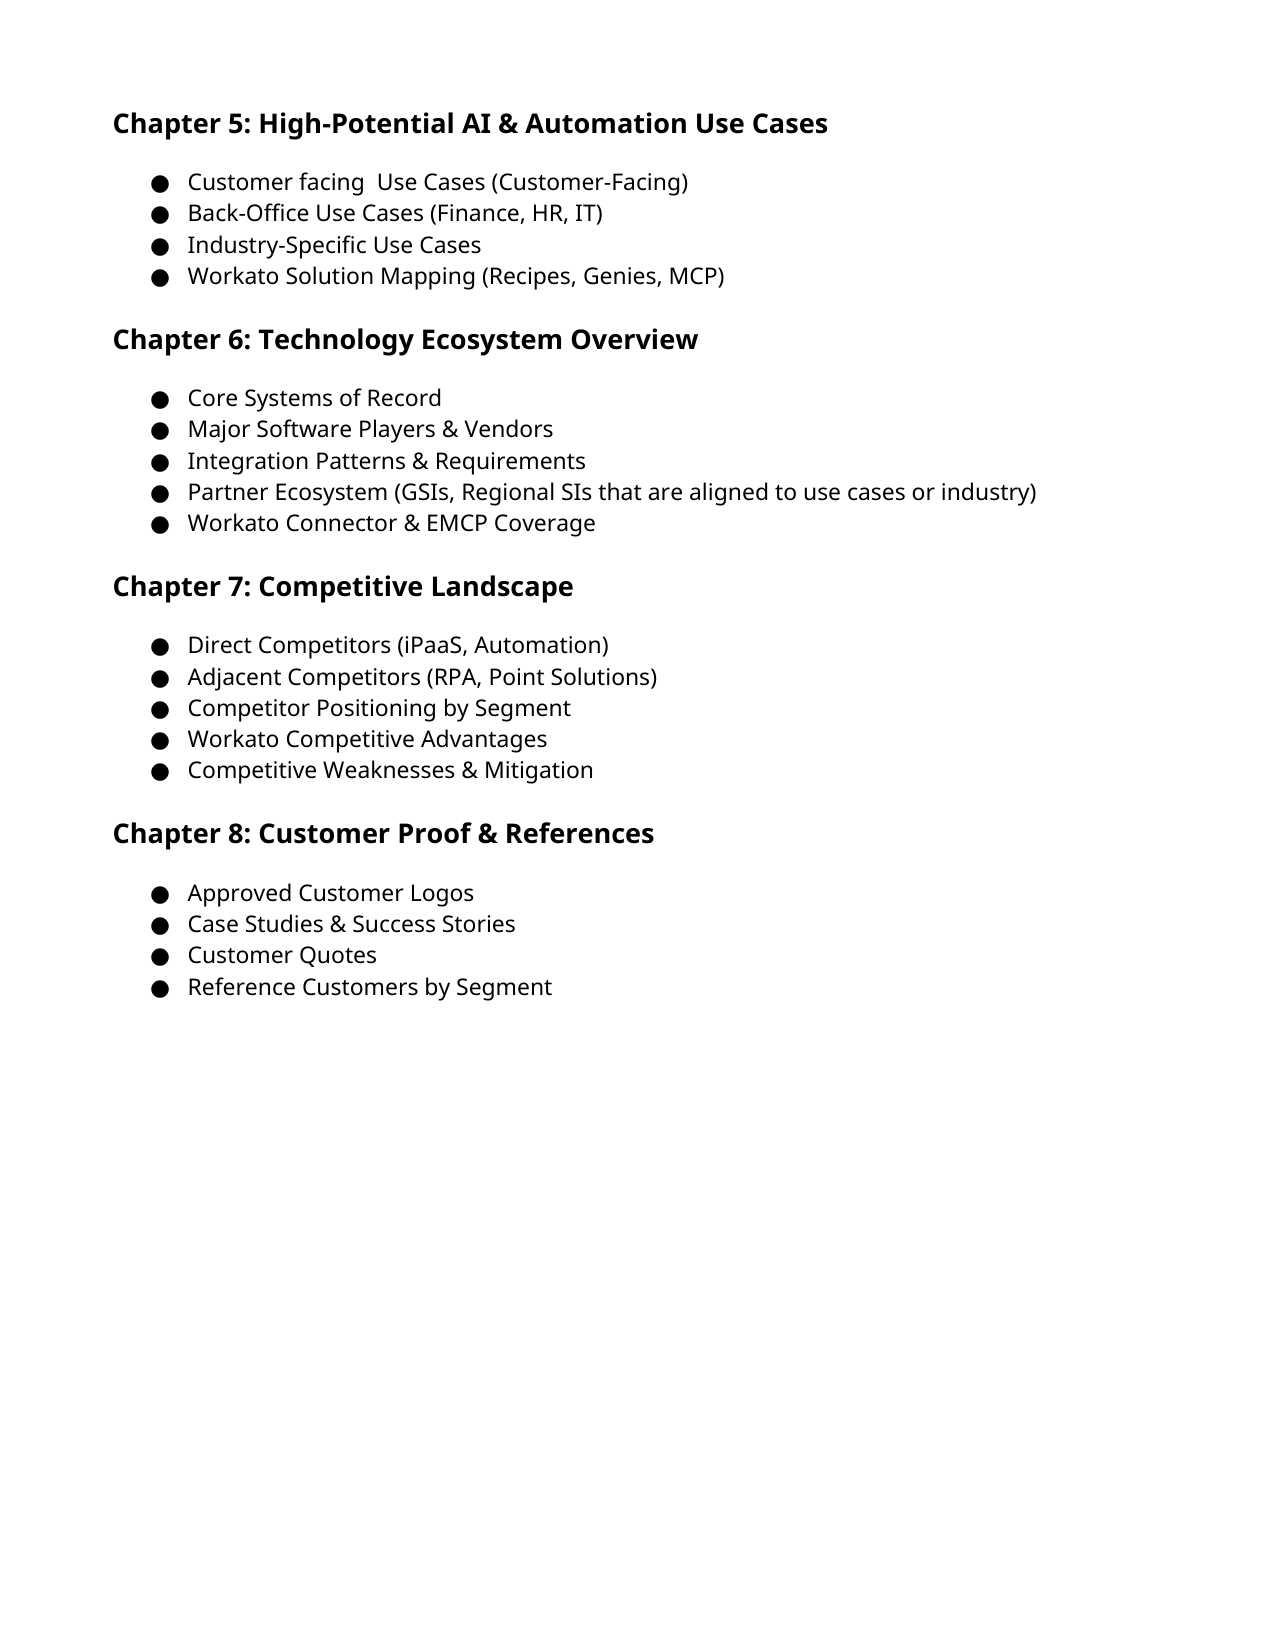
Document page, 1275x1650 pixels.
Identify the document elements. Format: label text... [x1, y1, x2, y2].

list Industry-Specific Use Cases [150, 228, 1162, 260]
subtitle Chapter 7: Competitive Landscape [112, 567, 1162, 604]
list Direct Competitors (iPaaS, Automation) [150, 629, 1162, 661]
subtitle Chapter 8: Customer Proof & References [112, 815, 1162, 852]
list Major Software Players & Vendors [150, 413, 1162, 444]
list Workato Competitive Advantages [150, 723, 1162, 754]
list Approved Customer Logos [150, 877, 1162, 908]
list Back-Office Use Cases (Finance, HR, IT) [150, 197, 1162, 228]
list Workato Solution Mapping (Recipes, Genies, MCP) [150, 260, 1162, 291]
list Adjacent Competitors (RPA, Point Solutions) [150, 661, 1162, 692]
list Competitive Weaknesses & Mitigation [150, 754, 1162, 786]
list Case Studies & Success Stories [150, 908, 1162, 939]
list Competitor Positioning by Segment [150, 692, 1162, 723]
list Customer Quotes [150, 939, 1162, 970]
list Partner Ecosystem (GSIs, Regional SIs that are aligned to use cases or industry) [150, 476, 1162, 507]
list Reference Customers by Segment [150, 970, 1162, 1002]
list Core Systems of Record [150, 382, 1162, 413]
list Integration Patterns & Requirements [150, 444, 1162, 476]
list Customer facing Use Cases (Customer-Facing) [150, 166, 1162, 197]
subtitle Chapter 5: High-Potential AI & Automation Use Cases [112, 104, 1162, 141]
subtitle Chapter 6: Technology Ecosystem Overview [112, 320, 1162, 357]
list Workato Connector & EMCP Coverage [150, 507, 1162, 538]
